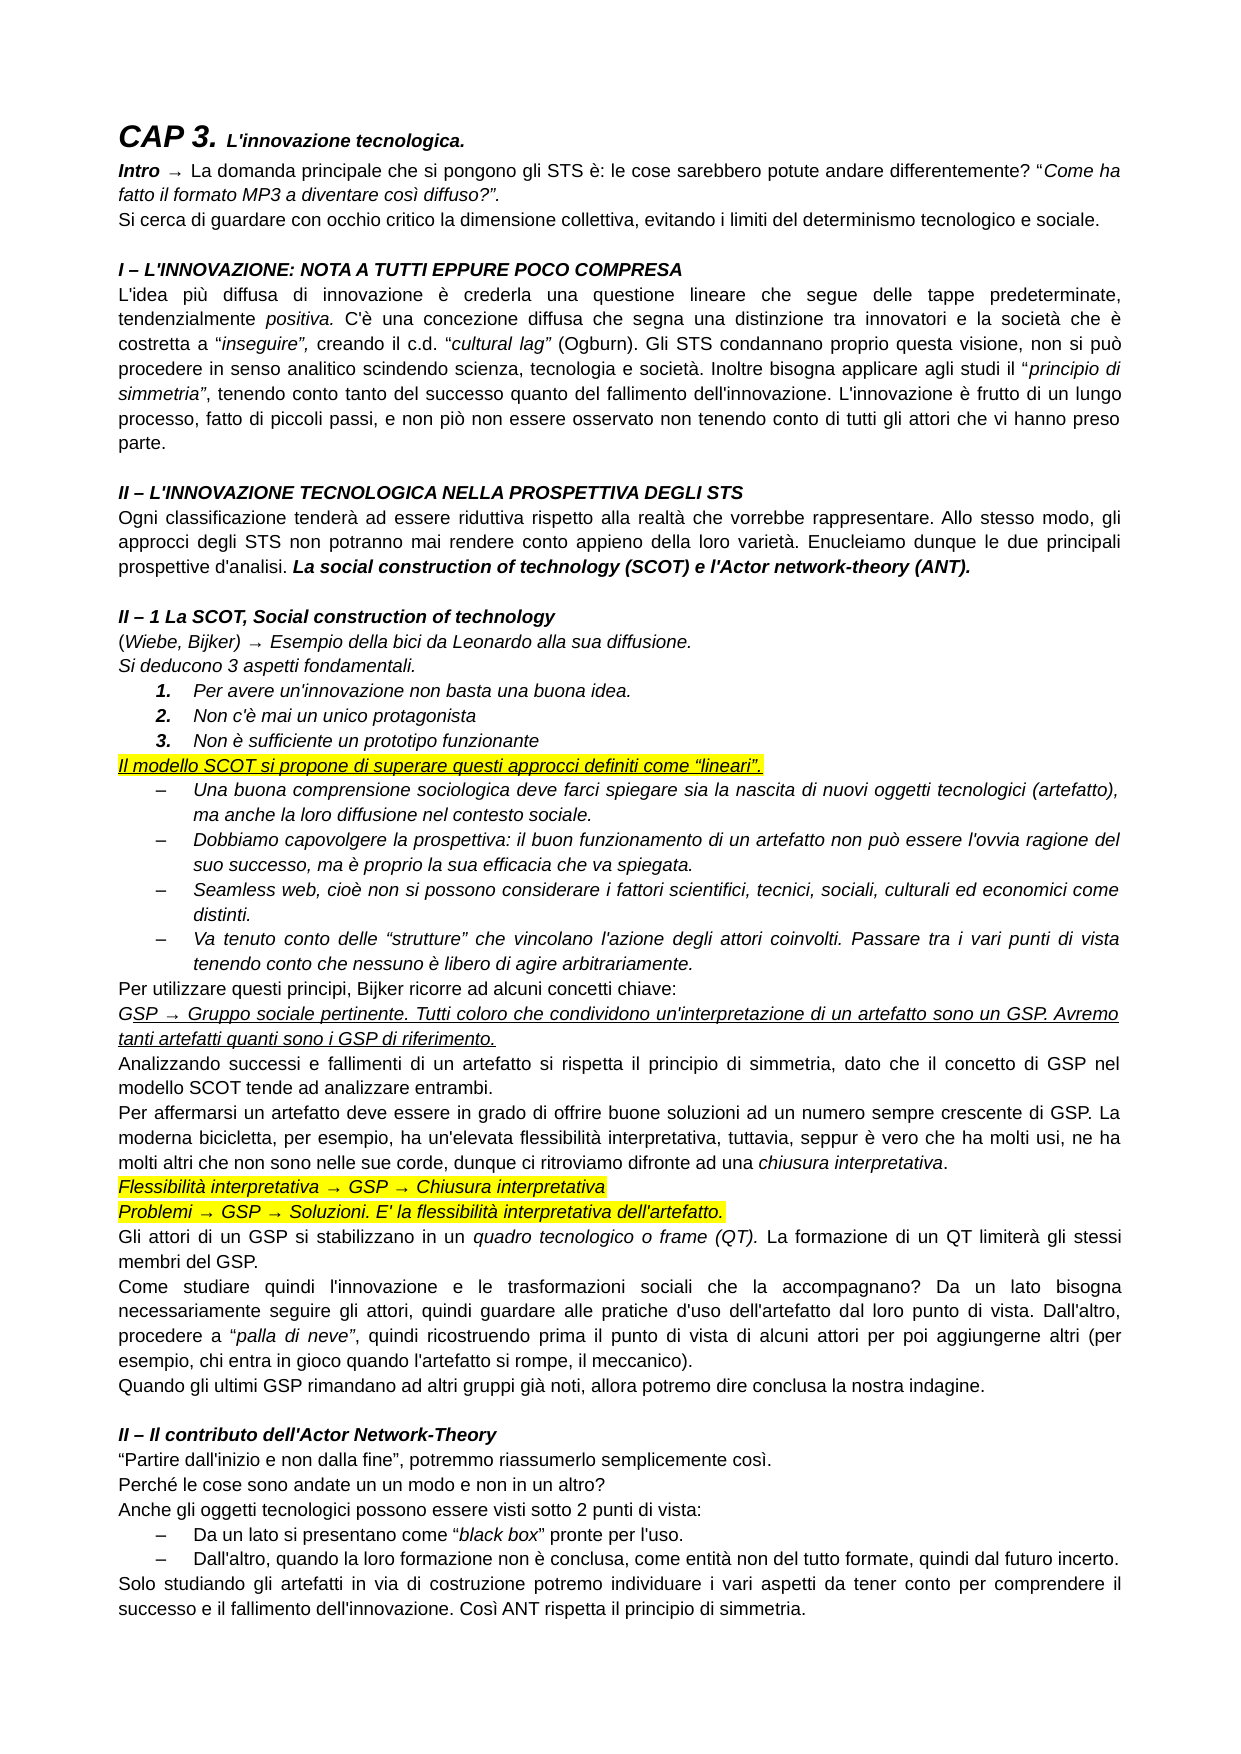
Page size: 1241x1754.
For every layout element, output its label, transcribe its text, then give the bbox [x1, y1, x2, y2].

text II – Il contributo dell'Actor Network-Theory [118, 1424, 1122, 1446]
text II – L'INNOVAZIONE TECNOLOGICA NELLA PROSPETTIVA DEGLI STS [118, 482, 1122, 503]
list Una buona comprensione sociologica deve farci spiegare sia la nascita di nuovi oggetti tecnologici (artefatto), ma anche la loro diffusione nel contesto sociale. [156, 779, 1122, 826]
text II – 1 La SCOT, Social construction of technology [118, 606, 1122, 627]
text Ogni classificazione tenderà ad essere riduttiva rispetto alla realtà che vorrebbe rappresentare. Allo stesso modo, gli approcci degli STS non potranno mai rendere conto appieno della loro varietà. Enucleiamo dunque le due principali prospettive d'analisi. La social construction of technology (SCOT) e l'Actor network-theory (ANT). [118, 506, 1122, 578]
text Per utilizzare questi principi, Bijker ricorre ad alcuni concetti chiave: [118, 978, 1122, 999]
text Il modello SCOT si propone di superare questi approcci definiti come “lineari”. [118, 754, 1122, 776]
text Problemi → GSP → Soluzioni. E' la flessibilità interpretativa dell'artefatto. [118, 1201, 1122, 1223]
list Non c'è mai un unico protagonista [156, 705, 1122, 726]
text Gli attori di un GSP si stabilizzano in un quadro tecnologico o frame (QT). La formazione di un QT limiterà gli stessi membri del GSP. [118, 1226, 1122, 1272]
text CAP 3. L'innovazione tecnologica. [118, 118, 1122, 154]
list Per avere un'innovazione non basta una buona idea. [156, 680, 1122, 702]
text Si deducono 3 aspetti fondamentali. [118, 655, 1122, 677]
text Per affermarsi un artefatto deve essere in grado di offrire buone soluzioni ad un numero sempre crescente di GSP. La moderna bicicletta, per esempio, ha un'elevata flessibilità interpretativa, tuttavia, seppur è vero che ha molti usi, ne ha molti altri che non sono nelle sue corde, dunque ci ritroviamo difronte ad una chiusura interpretativa. [118, 1102, 1122, 1173]
list Seamless web, cioè non si possono considerare i fattori scientifici, tecnici, sociali, culturali ed economici come distinti. [156, 878, 1122, 925]
list Va tenuto conto delle “strutture” che vincolano l'azione degli attori coinvolti. Passare tra i vari punti di vista tenendo conto che nessuno è libero di agire arbitrariamente. [156, 928, 1122, 975]
text Intro → La domanda principale che si pongono gli STS è: le cose sarebbero potute andare differentemente? “Come ha fatto il formato MP3 a diventare così diffuso?”. [118, 159, 1122, 206]
text I – L'INNOVAZIONE: NOTA A TUTTI EPPURE POCO COMPRESA [118, 258, 1122, 280]
text Flessibilità interpretativa → GSP → Chiusura interpretativa [118, 1176, 1122, 1198]
text (Wiebe, Bijker) → Esempio della bici da Leonardo alla sua diffusione. [118, 630, 1122, 652]
text Analizzando successi e fallimenti di un artefatto si rispetta il principio di simmetria, dato che il concetto di GSP nel modello SCOT tende ad analizzare entrambi. [118, 1052, 1122, 1099]
text Come studiare quindi l'innovazione e le trasformazioni sociali che la accompagnano? Da un lato bisogna necessariamente seguire gli attori, quindi guardare alle pratiche d'uso dell'artefatto dal loro punto di vista. Dall'altro, procedere a “palla di neve”, quindi ricostruendo prima il punto di vista di alcuni attori per poi aggiungerne altri (per esempio, chi entra in gioco quando l'artefatto si rompe, il meccanico). [118, 1275, 1122, 1371]
text L'idea più diffusa di innovazione è crederla una questione lineare che segue delle tappe predeterminate, tendenzialmente positiva. C'è una concezione diffusa che segna una distinzione tra innovatori e la società che è costretta a “inseguire”, creando il c.d. “cultural lag” (Ogburn). Gli STS condannano proprio questa visione, non si può procedere in senso analitico scindendo scienza, tecnologia e società. Inoltre bisogna applicare agli studi il “principio di simmetria”, tenendo conto tanto del successo quanto del fallimento dell'innovazione. L'innovazione è frutto di un lungo processo, fatto di piccoli passi, e non piò non essere osservato non tenendo conto di tutti gli attori che vi hanno preso parte. [118, 283, 1122, 454]
text Solo studiando gli artefatti in via di costruzione potremo individuare i vari aspetti da tener conto per comprendere il successo e il fallimento dell'innovazione. Così ANT rispetta il principio di simmetria. [118, 1573, 1122, 1619]
text Anche gli oggetti tecnologici possono essere visti sotto 2 punti di vista: [118, 1498, 1122, 1520]
list Da un lato si presentano come “black box” pronte per l'uso. [156, 1523, 1122, 1545]
text GSP → Gruppo sociale pertinente. Tutti coloro che condividono un'interpretazione di un artefatto sono un GSP. Avremo tanti artefatti quanti sono i GSP di riferimento. [118, 1003, 1122, 1049]
list Dobbiamo capovolgere la prospettiva: il buon funzionamento di un artefatto non può essere l'ovvia ragione del suo successo, ma è proprio la sua efficacia che va spiegata. [156, 829, 1122, 875]
list Dall'altro, quando la loro formazione non è conclusa, come entità non del tutto formate, quindi dal futuro incerto. [156, 1548, 1122, 1570]
list Non è sufficiente un prototipo funzionante [156, 729, 1122, 751]
text Si cerca di guardare con occhio critico la dimensione collettiva, evitando i limiti del determinismo tecnologico e sociale. [118, 209, 1122, 231]
text “Partire dall'inizio e non dalla fine”, potremmo riassumerlo semplicemente così. [118, 1449, 1122, 1471]
text Quando gli ultimi GSP rimandano ad altri gruppi già noti, allora potremo dire conclusa la nostra indagine. [118, 1374, 1122, 1396]
text Perché le cose sono andate un un modo e non in un altro? [118, 1474, 1122, 1495]
